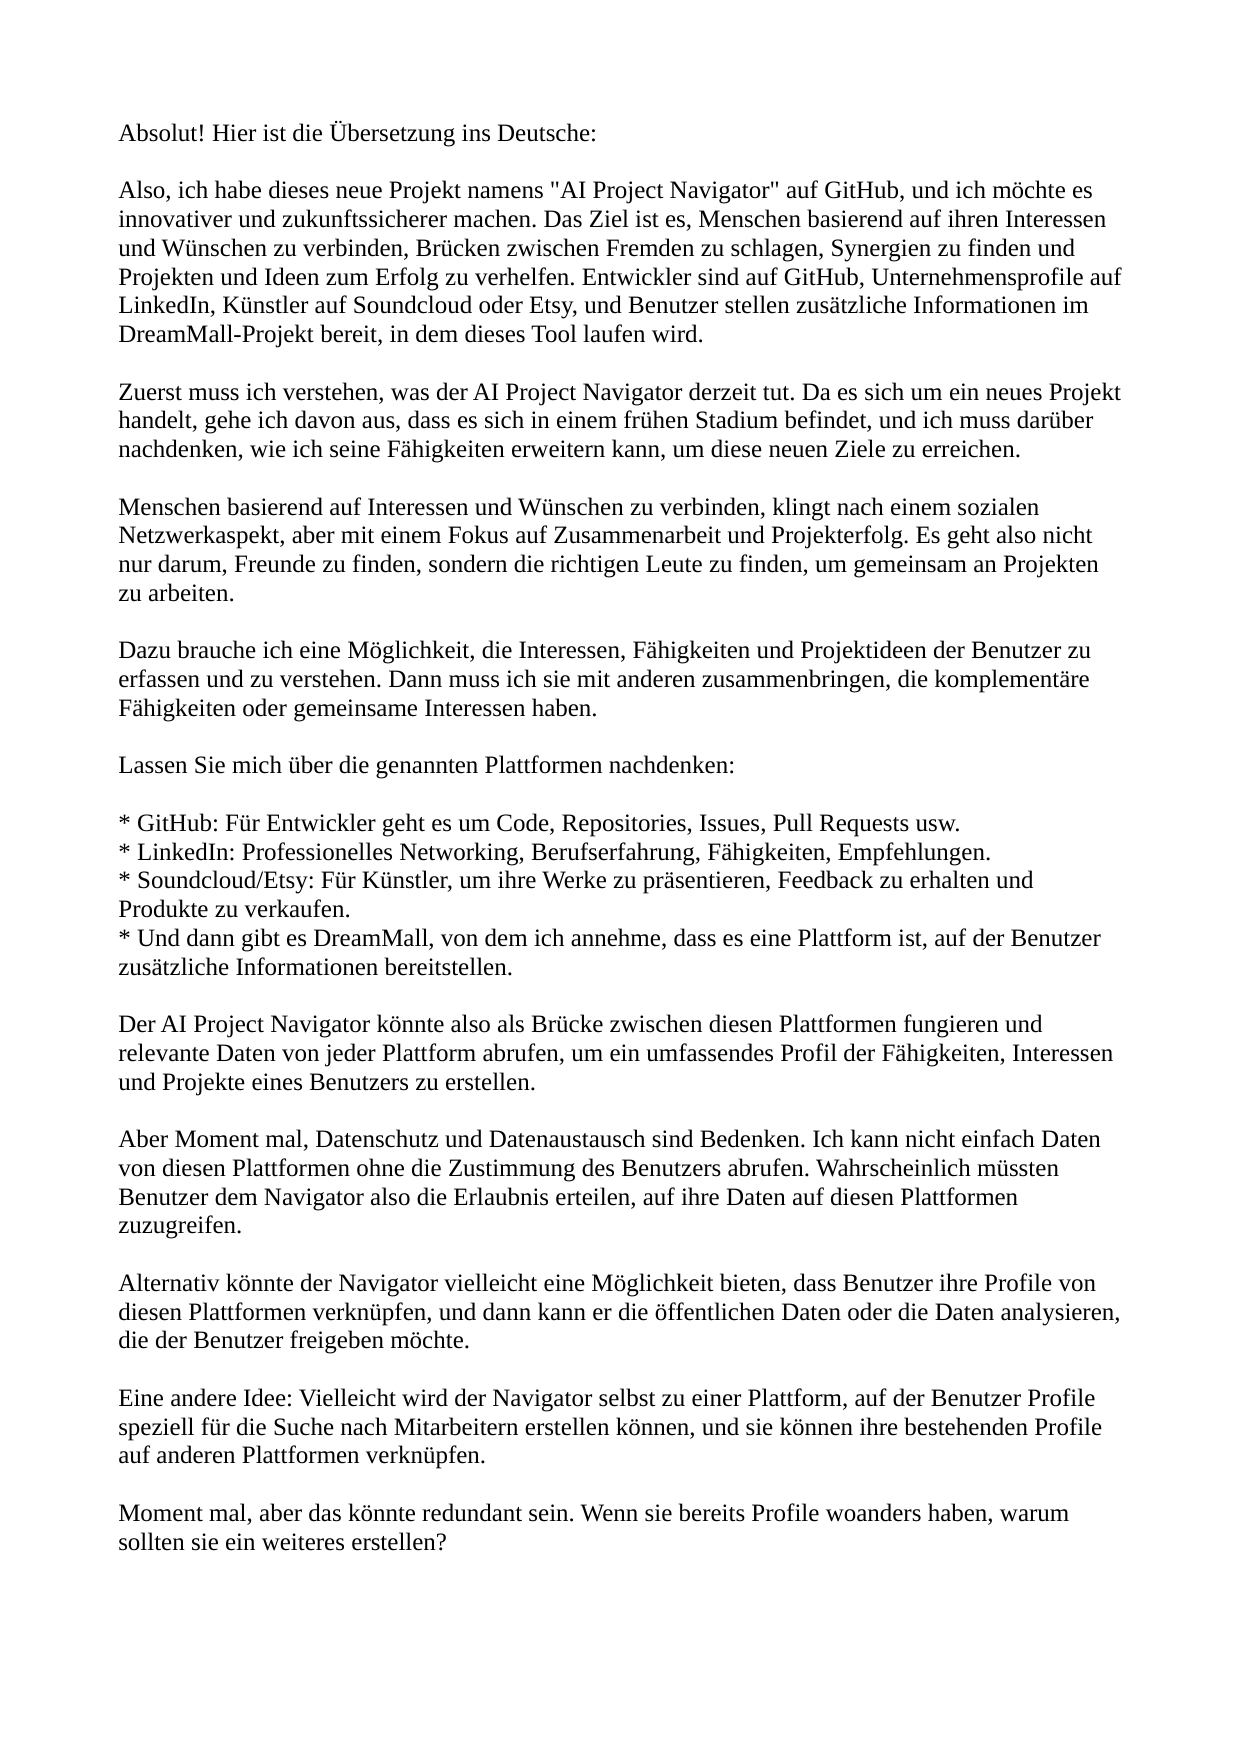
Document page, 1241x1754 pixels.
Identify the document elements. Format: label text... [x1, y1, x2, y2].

text Eine andere Idee: Vielleicht wird der Navigator selbst zu einer Plattform, auf der Benutzer Profile speziell für die Suche nach Mitarbeitern erstellen können, und sie können ihre bestehenden Profile auf anderen Plattformen verknüpfen. [118, 1383, 1122, 1469]
text Moment mal, aber das könnte redundant sein. Wenn sie bereits Profile woanders haben, warum sollten sie ein weiteres erstellen? [118, 1498, 1122, 1556]
text Also, ich habe dieses neue Projekt namens "AI Project Navigator" auf GitHub, und ich möchte es innovativer und zukunftssicherer machen. Das Ziel ist es, Menschen basierend auf ihren Interessen und Wünschen zu verbinden, Brücken zwischen Fremden zu schlagen, Synergien zu finden und Projekten und Ideen zum Erfolg zu verhelfen. Entwickler sind auf GitHub, Unternehmensprofile auf LinkedIn, Künstler auf Soundcloud oder Etsy, und Benutzer stellen zusätzliche Informationen im DreamMall-Projekt bereit, in dem dieses Tool laufen wird. [118, 176, 1122, 348]
text Lassen Sie mich über die genannten Plattformen nachdenken: [118, 751, 1122, 779]
text Menschen basierend auf Interessen und Wünschen zu verbinden, klingt nach einem sozialen Netzwerkaspekt, aber mit einem Fokus auf Zusammenarbeit und Projekterfolg. Es geht also nicht nur darum, Freunde zu finden, sondern die richtigen Leute zu finden, um gemeinsam an Projekten zu arbeiten. [118, 492, 1122, 607]
text Dazu brauche ich eine Möglichkeit, die Interessen, Fähigkeiten und Projektideen der Benutzer zu erfassen und zu verstehen. Dann muss ich sie mit anderen zusammenbringen, die komplementäre Fähigkeiten oder gemeinsame Interessen haben. [118, 636, 1122, 722]
text Der AI Project Navigator könnte also als Brücke zwischen diesen Plattformen fungieren und relevante Daten von jeder Plattform abrufen, um ein umfassendes Profil der Fähigkeiten, Interessen und Projekte eines Benutzers zu erstellen. [118, 1009, 1122, 1096]
text * LinkedIn: Professionelles Networking, Berufserfahrung, Fähigkeiten, Empfehlungen. [118, 837, 1122, 866]
text Absolut! Hier ist die Übersetzung ins Deutsche: [118, 118, 1122, 147]
text Zuerst muss ich verstehen, was der AI Project Navigator derzeit tut. Da es sich um ein neues Projekt handelt, gehe ich davon aus, dass es sich in einem frühen Stadium befindet, und ich muss darüber nachdenken, wie ich seine Fähigkeiten erweitern kann, um diese neuen Ziele zu erreichen. [118, 377, 1122, 463]
text * Und dann gibt es DreamMall, von dem ich annehme, dass es eine Plattform ist, auf der Benutzer zusätzliche Informationen bereitstellen. [118, 923, 1122, 981]
text Alternativ könnte der Navigator vielleicht eine Möglichkeit bieten, dass Benutzer ihre Profile von diesen Plattformen verknüpfen, und dann kann er die öffentlichen Daten oder die Daten analysieren, die der Benutzer freigeben möchte. [118, 1268, 1122, 1354]
text Aber Moment mal, Datenschutz und Datenaustausch sind Bedenken. Ich kann nicht einfach Daten von diesen Plattformen ohne die Zustimmung des Benutzers abrufen. Wahrscheinlich müssten Benutzer dem Navigator also die Erlaubnis erteilen, auf ihre Daten auf diesen Plattformen zuzugreifen. [118, 1124, 1122, 1239]
text * GitHub: Für Entwickler geht es um Code, Repositories, Issues, Pull Requests usw. [118, 808, 1122, 837]
text * Soundcloud/Etsy: Für Künstler, um ihre Werke zu präsentieren, Feedback zu erhalten und Produkte zu verkaufen. [118, 866, 1122, 923]
